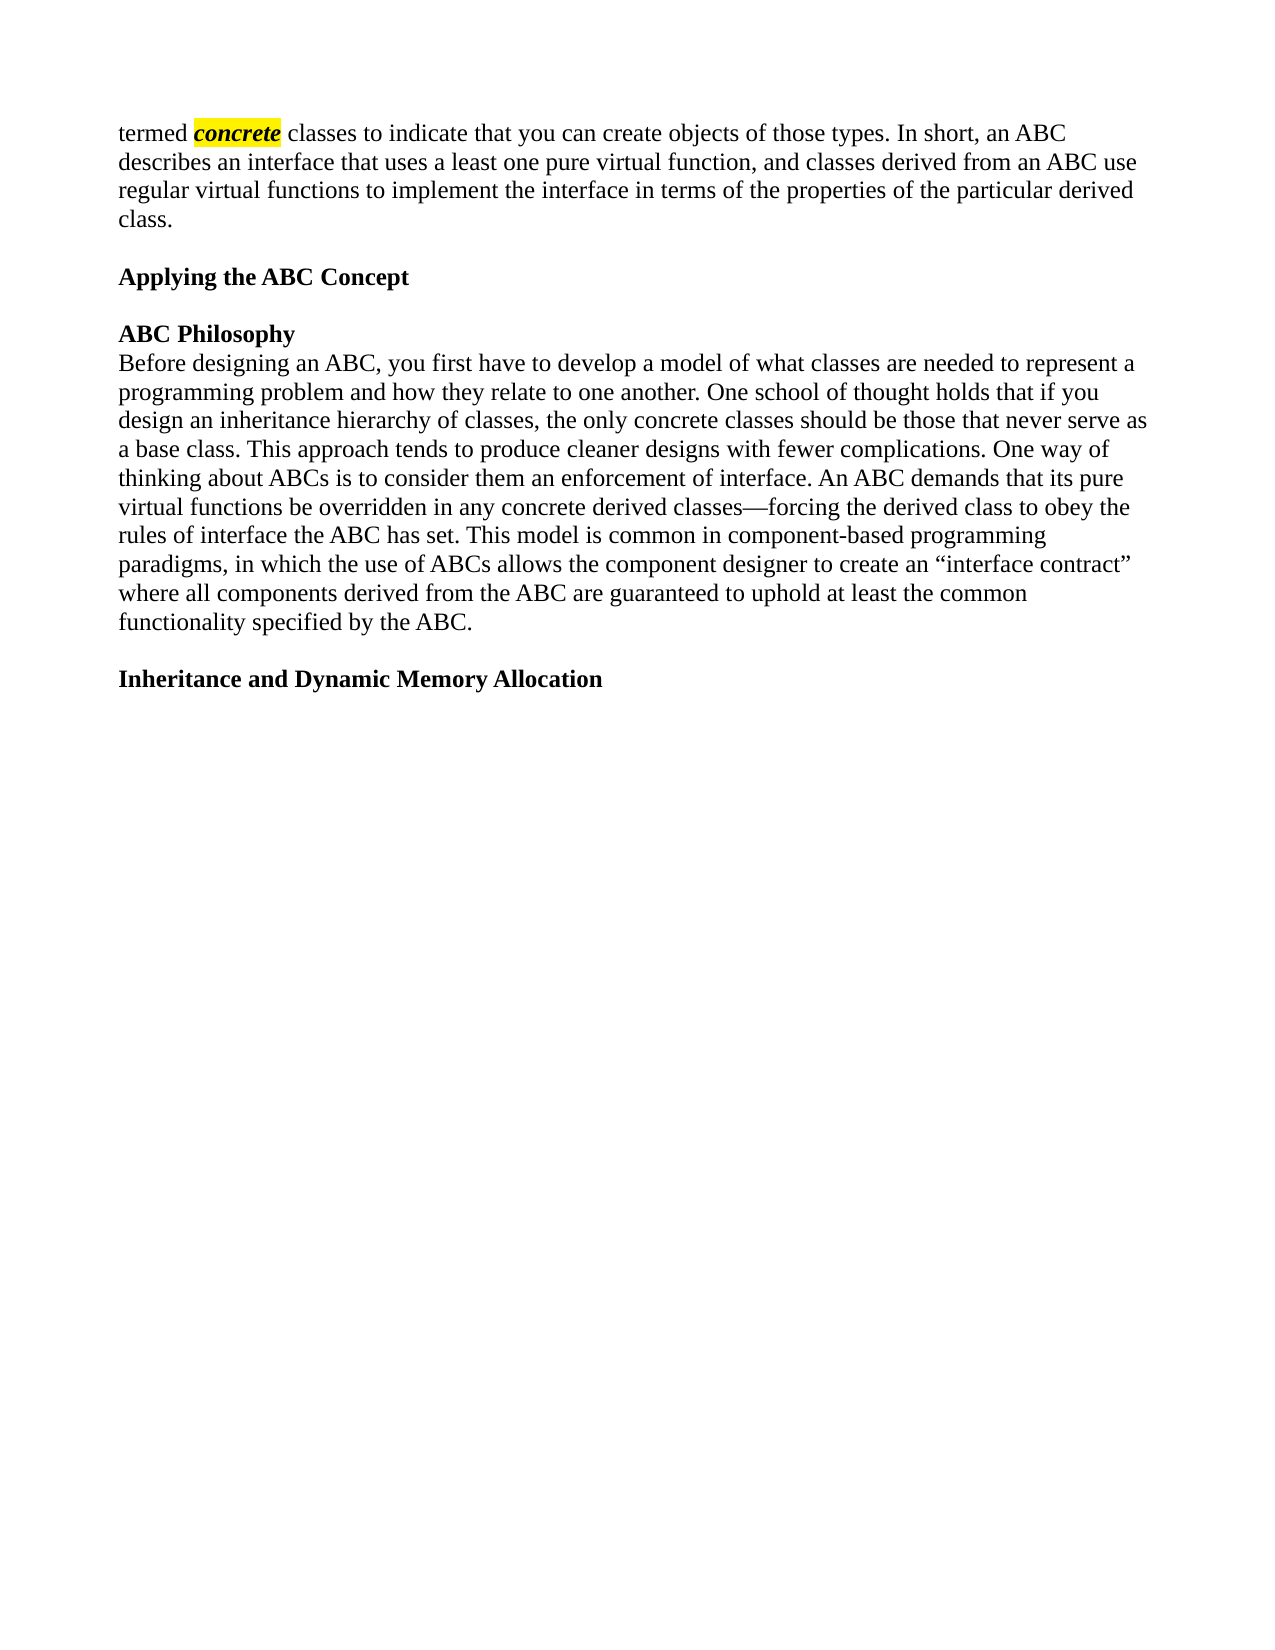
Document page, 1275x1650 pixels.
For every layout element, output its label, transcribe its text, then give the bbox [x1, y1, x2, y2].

text Inheritance and Dynamic Memory Allocation [118, 664, 1157, 693]
text Applying the ABC Concept [118, 262, 1157, 291]
text Before designing an ABC, you first have to develop a model of what classes are needed to represent a programming problem and how they relate to one another. One school of thought holds that if you design an inheritance hierarchy of classes, the only concrete classes should be those that never serve as a base class. This approach tends to produce cleaner designs with fewer complications. One way of thinking about ABCs is to consider them an enforcement of interface. An ABC demands that its pure virtual functions be overridden in any concrete derived classes—forcing the derived class to obey the rules of interface the ABC has set. This model is common in component-based programming paradigms, in which the use of ABCs allows the component designer to create an “interface contract” where all components derived from the ABC are guaranteed to uphold at least the common functionality specified by the ABC. [118, 348, 1157, 636]
text ABC Philosophy [118, 319, 1157, 348]
text termed concrete classes to indicate that you can create objects of those types. In short, an ABC describes an interface that uses a least one pure virtual function, and classes derived from an ABC use regular virtual functions to implement the interface in terms of the properties of the particular derived class. [118, 118, 1157, 233]
